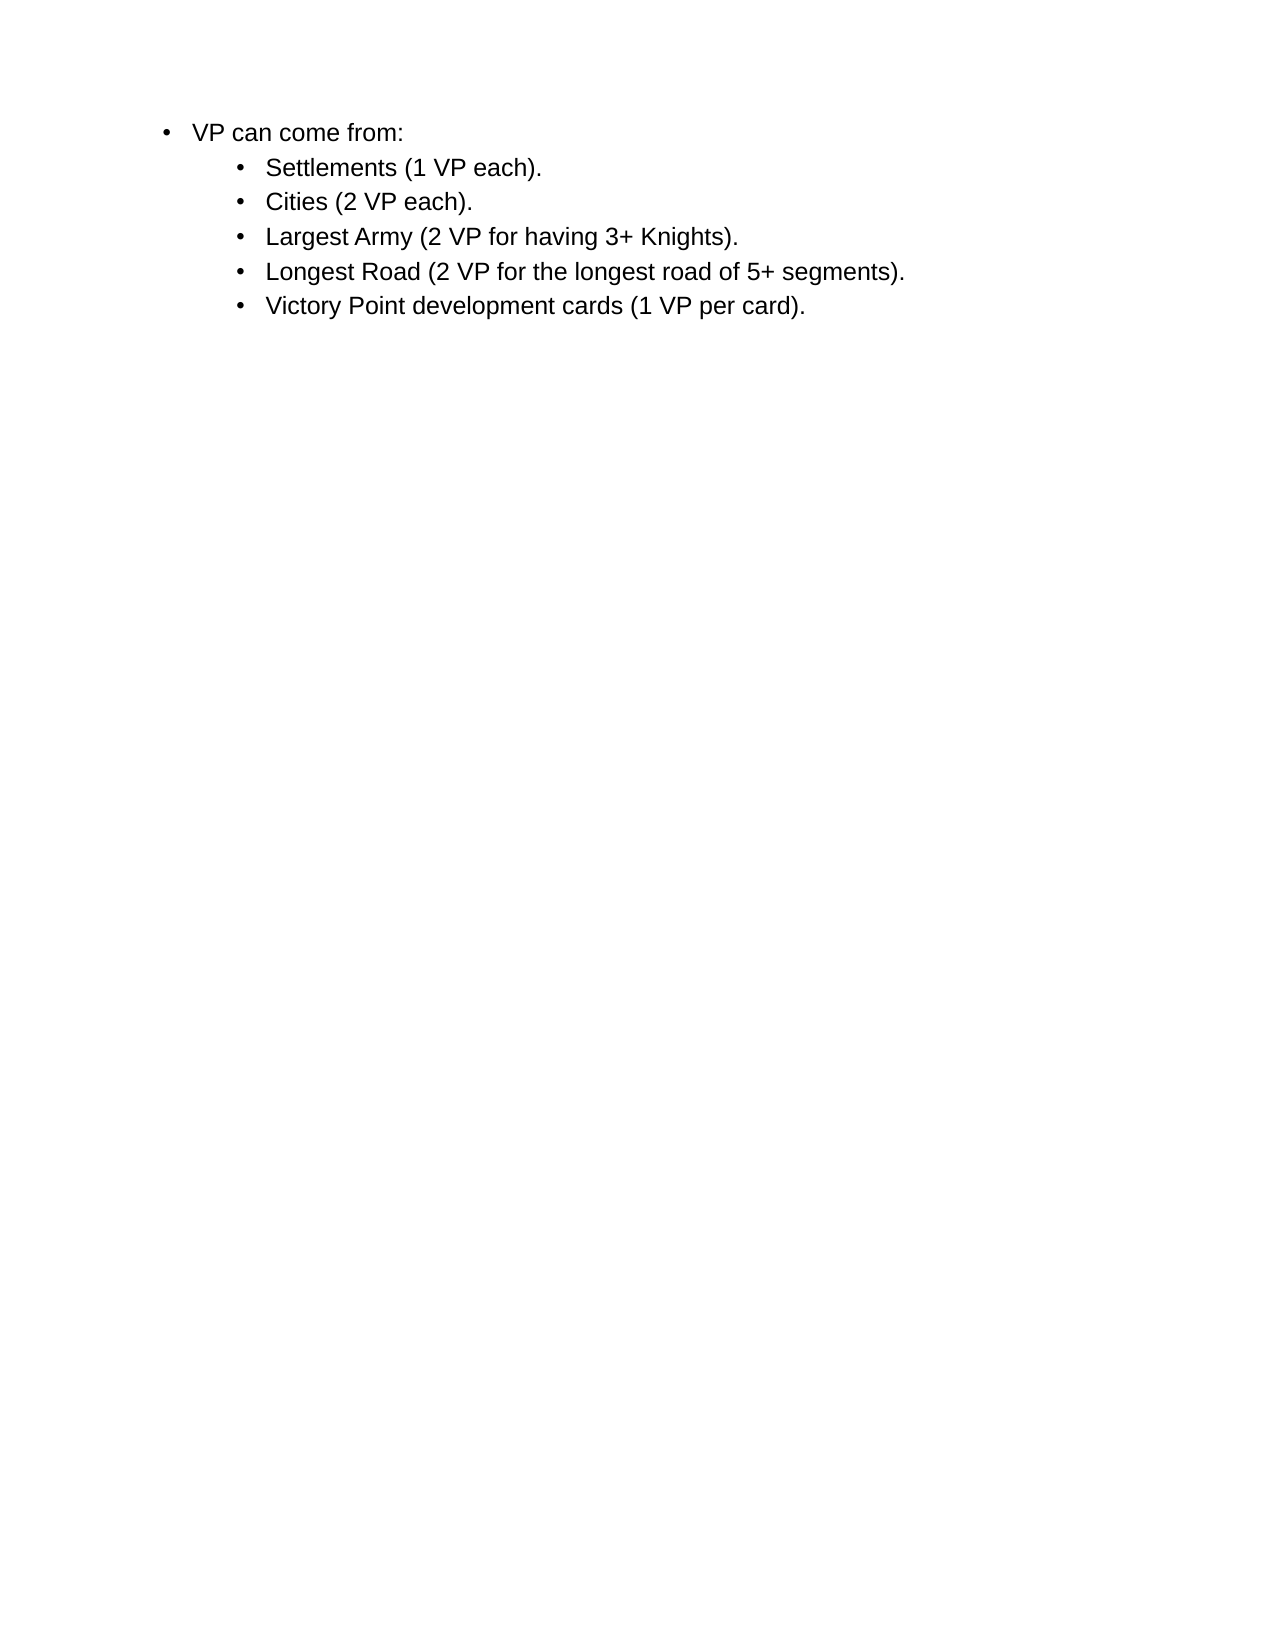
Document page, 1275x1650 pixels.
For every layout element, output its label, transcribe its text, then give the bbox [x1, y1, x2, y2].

list Longest Road (2 VP for the longest road of 5+ segments). [236, 256, 1157, 285]
list Largest Army (2 VP for having 3+ Knights). [236, 222, 1157, 251]
list Victory Point development cards (1 VP per card). [236, 291, 1157, 320]
list Settlements (1 VP each). [236, 153, 1157, 182]
list VP can come from: [162, 118, 1157, 147]
list Cities (2 VP each). [236, 187, 1157, 216]
